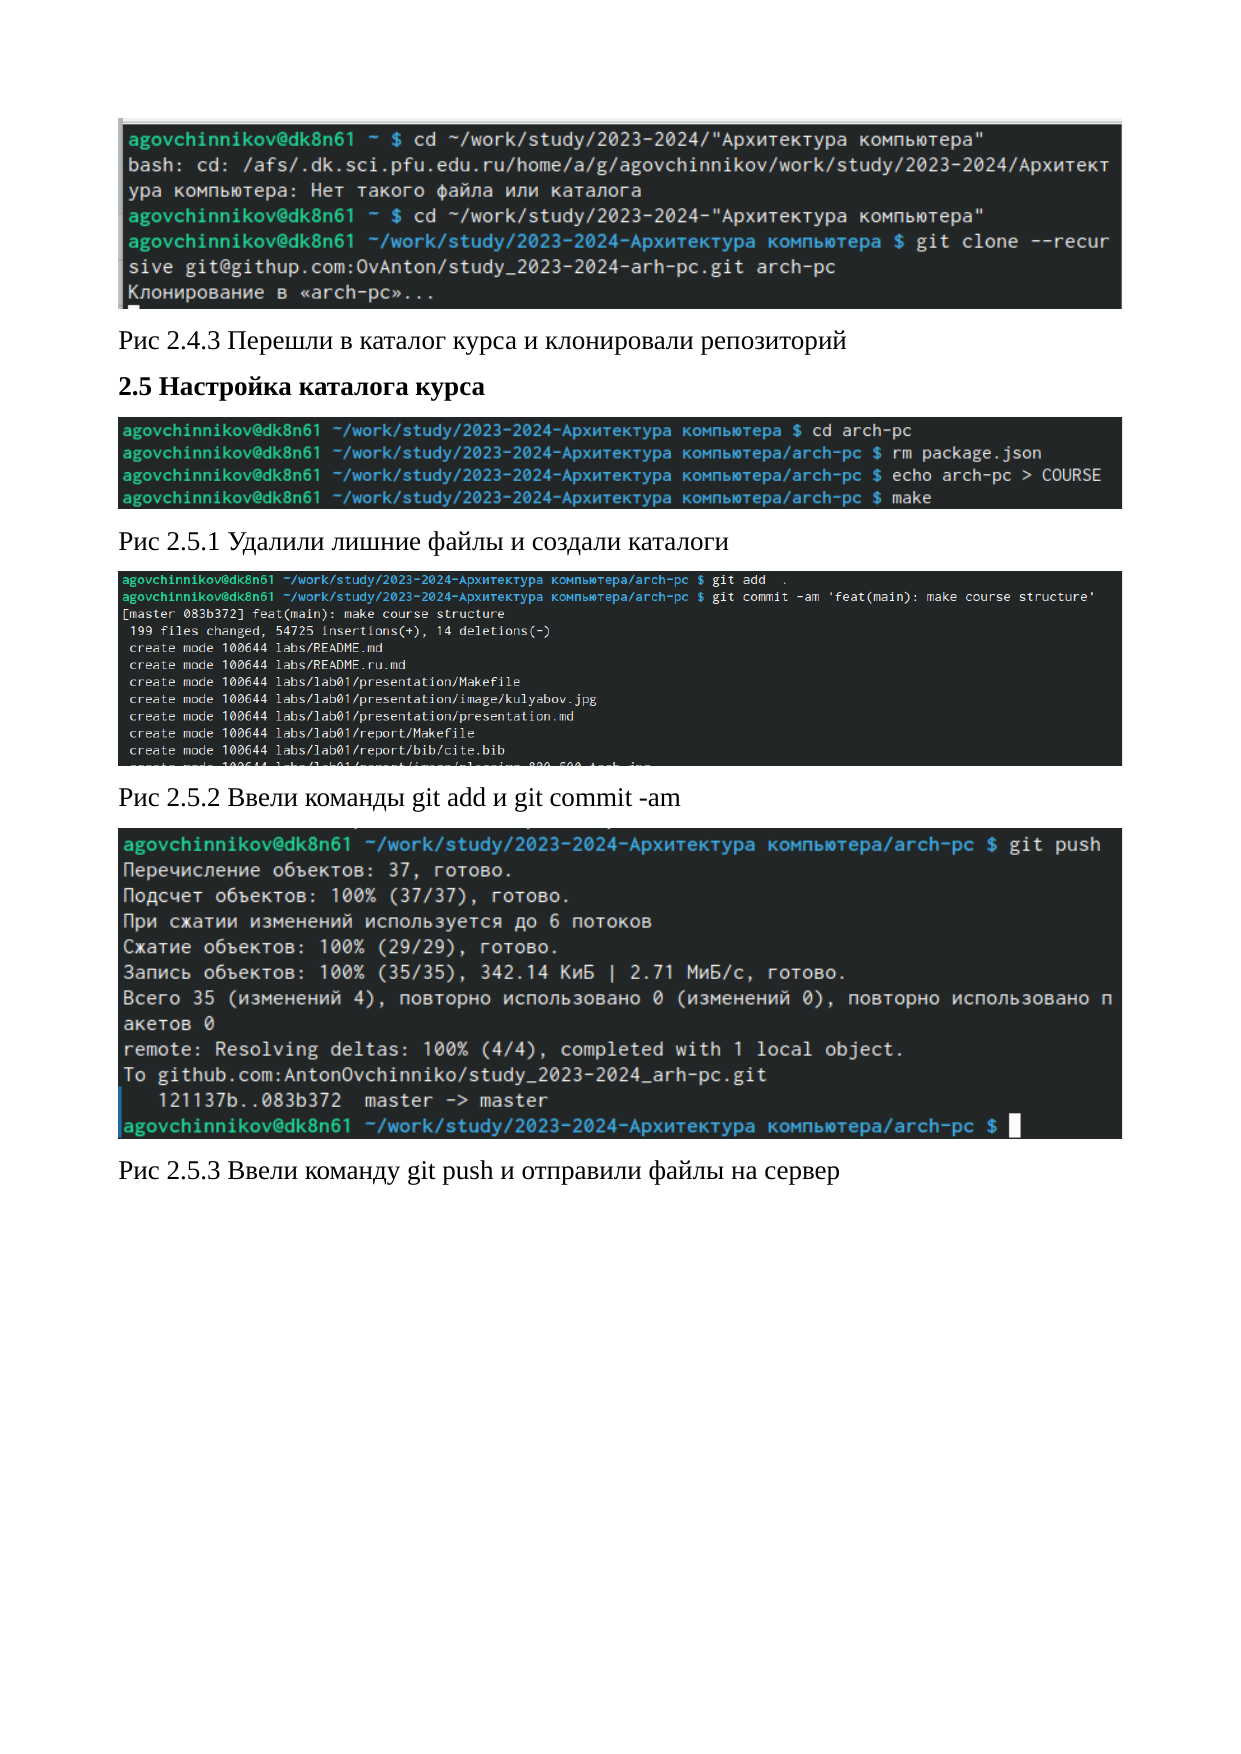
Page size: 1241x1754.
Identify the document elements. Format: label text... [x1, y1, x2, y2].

picture [118, 571, 1123, 766]
text 2.5 Настройка каталога курса [118, 370, 1122, 402]
picture [118, 118, 1123, 309]
text Рис 2.4.3 Перешли в каталог курса и клонировали репозиторий [118, 309, 1122, 355]
picture [118, 828, 1123, 1139]
text Рис 2.5.3 Ввели команду git push и отправили файлы на сервер [118, 1139, 1122, 1185]
text Рис 2.5.2 Ввели команды git add и git commit -am [118, 766, 1122, 813]
text Рис 2.5.1 Удалили лишние файлы и создали каталоги [118, 509, 1122, 556]
picture [118, 417, 1123, 509]
